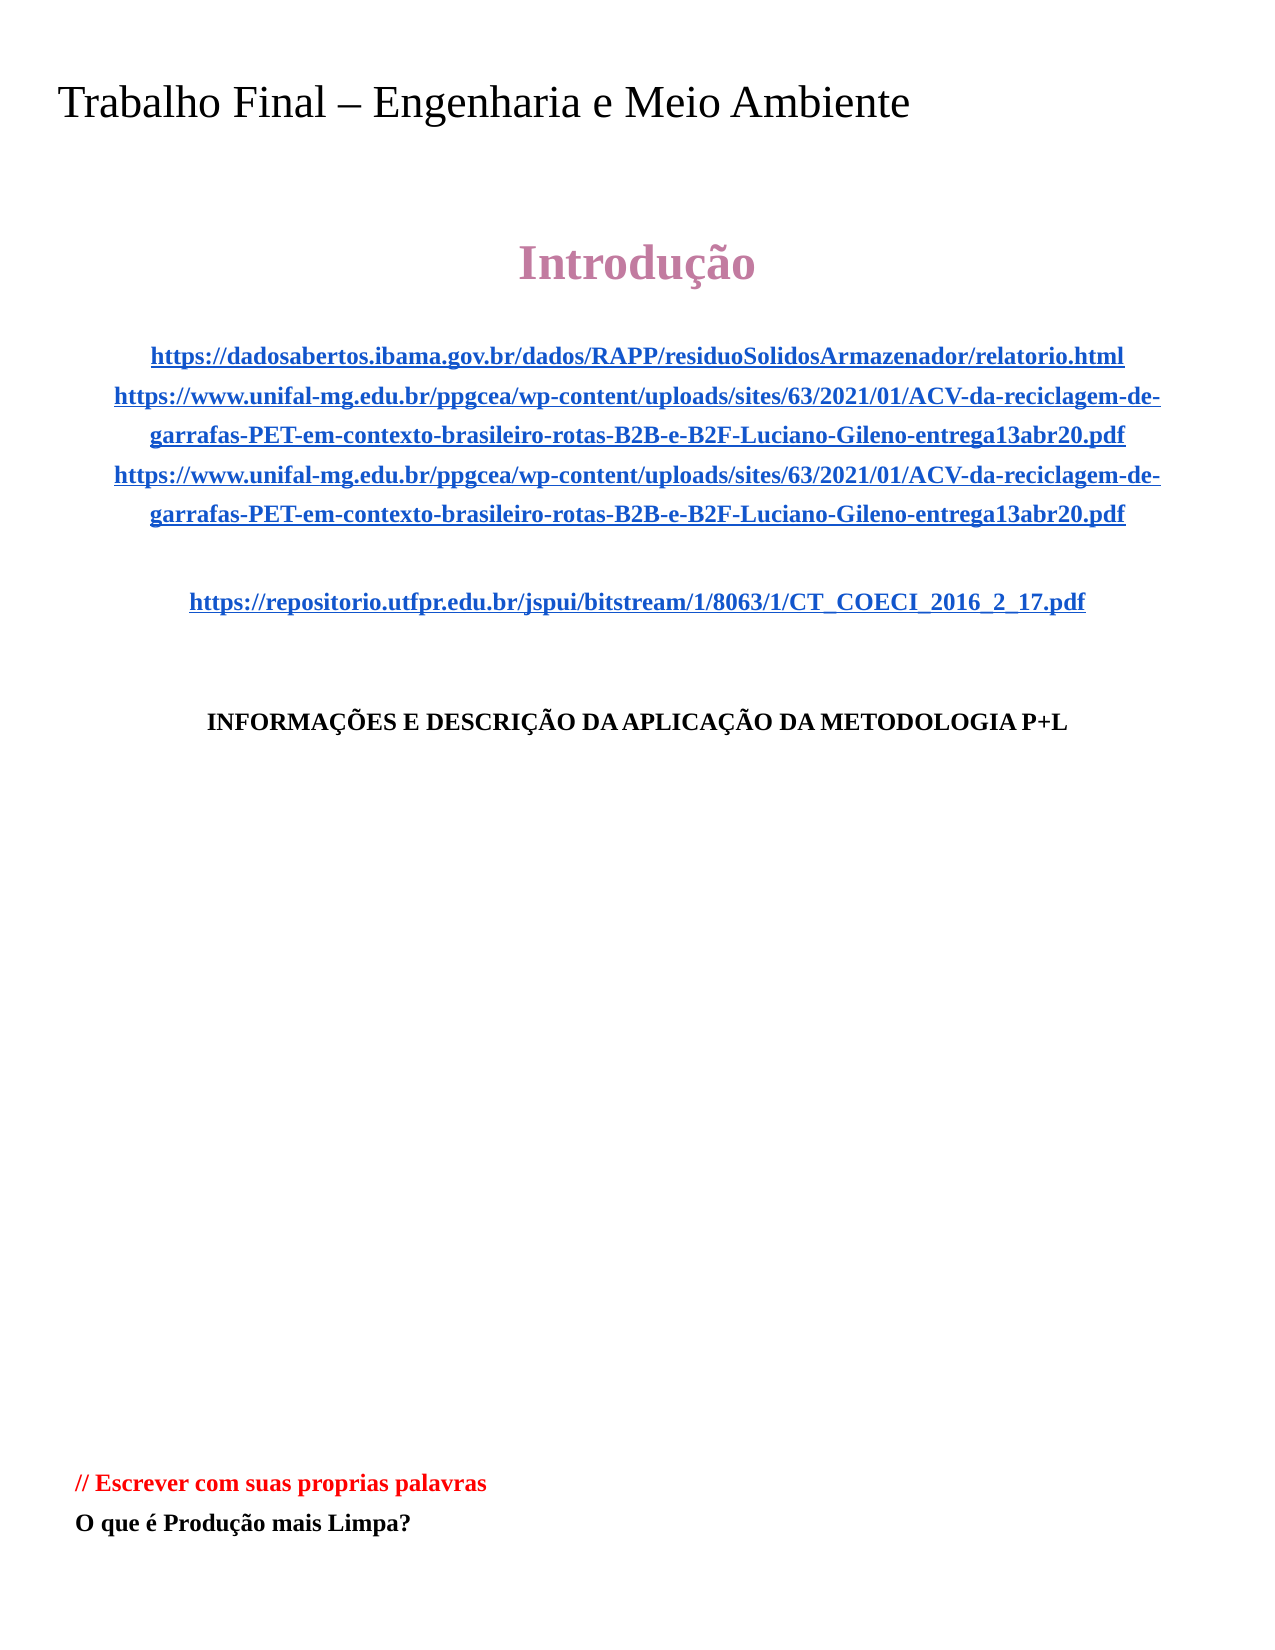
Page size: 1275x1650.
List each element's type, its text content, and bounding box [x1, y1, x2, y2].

text Introdução [75, 233, 1200, 291]
text https://repositorio.utfpr.edu.br/jspui/bitstream/1/8063/1/CT_COECI_2016_2_17.pdf [75, 587, 1200, 615]
text Trabalho Final – Engenharia e Meio Ambiente [57, 75, 1200, 128]
text // Escrever com suas proprias palavras [75, 1468, 1200, 1497]
text https://www.unifal-mg.edu.br/ppgcea/wp-content/uploads/sites/63/2021/01/ACV-da-reciclagem-de-garrafas-PET-em-contexto-brasileiro-rotas-B2B-e-B2F-Luciano-Gileno-entrega13abr20.pdf [75, 381, 1200, 449]
text https://www.unifal-mg.edu.br/ppgcea/wp-content/uploads/sites/63/2021/01/ACV-da-reciclagem-de-garrafas-PET-em-contexto-brasileiro-rotas-B2B-e-B2F-Luciano-Gileno-entrega13abr20.pdf [75, 460, 1200, 528]
text O que é Produção mais Limpa? [75, 1508, 1200, 1537]
text INFORMAÇÕES E DESCRIÇÃO DA APLICAÇÃO DA METODOLOGIA P+L [75, 707, 1200, 736]
text https://dadosabertos.ibama.gov.br/dados/RAPP/residuoSolidosArmazenador/relatorio.html [75, 341, 1200, 370]
